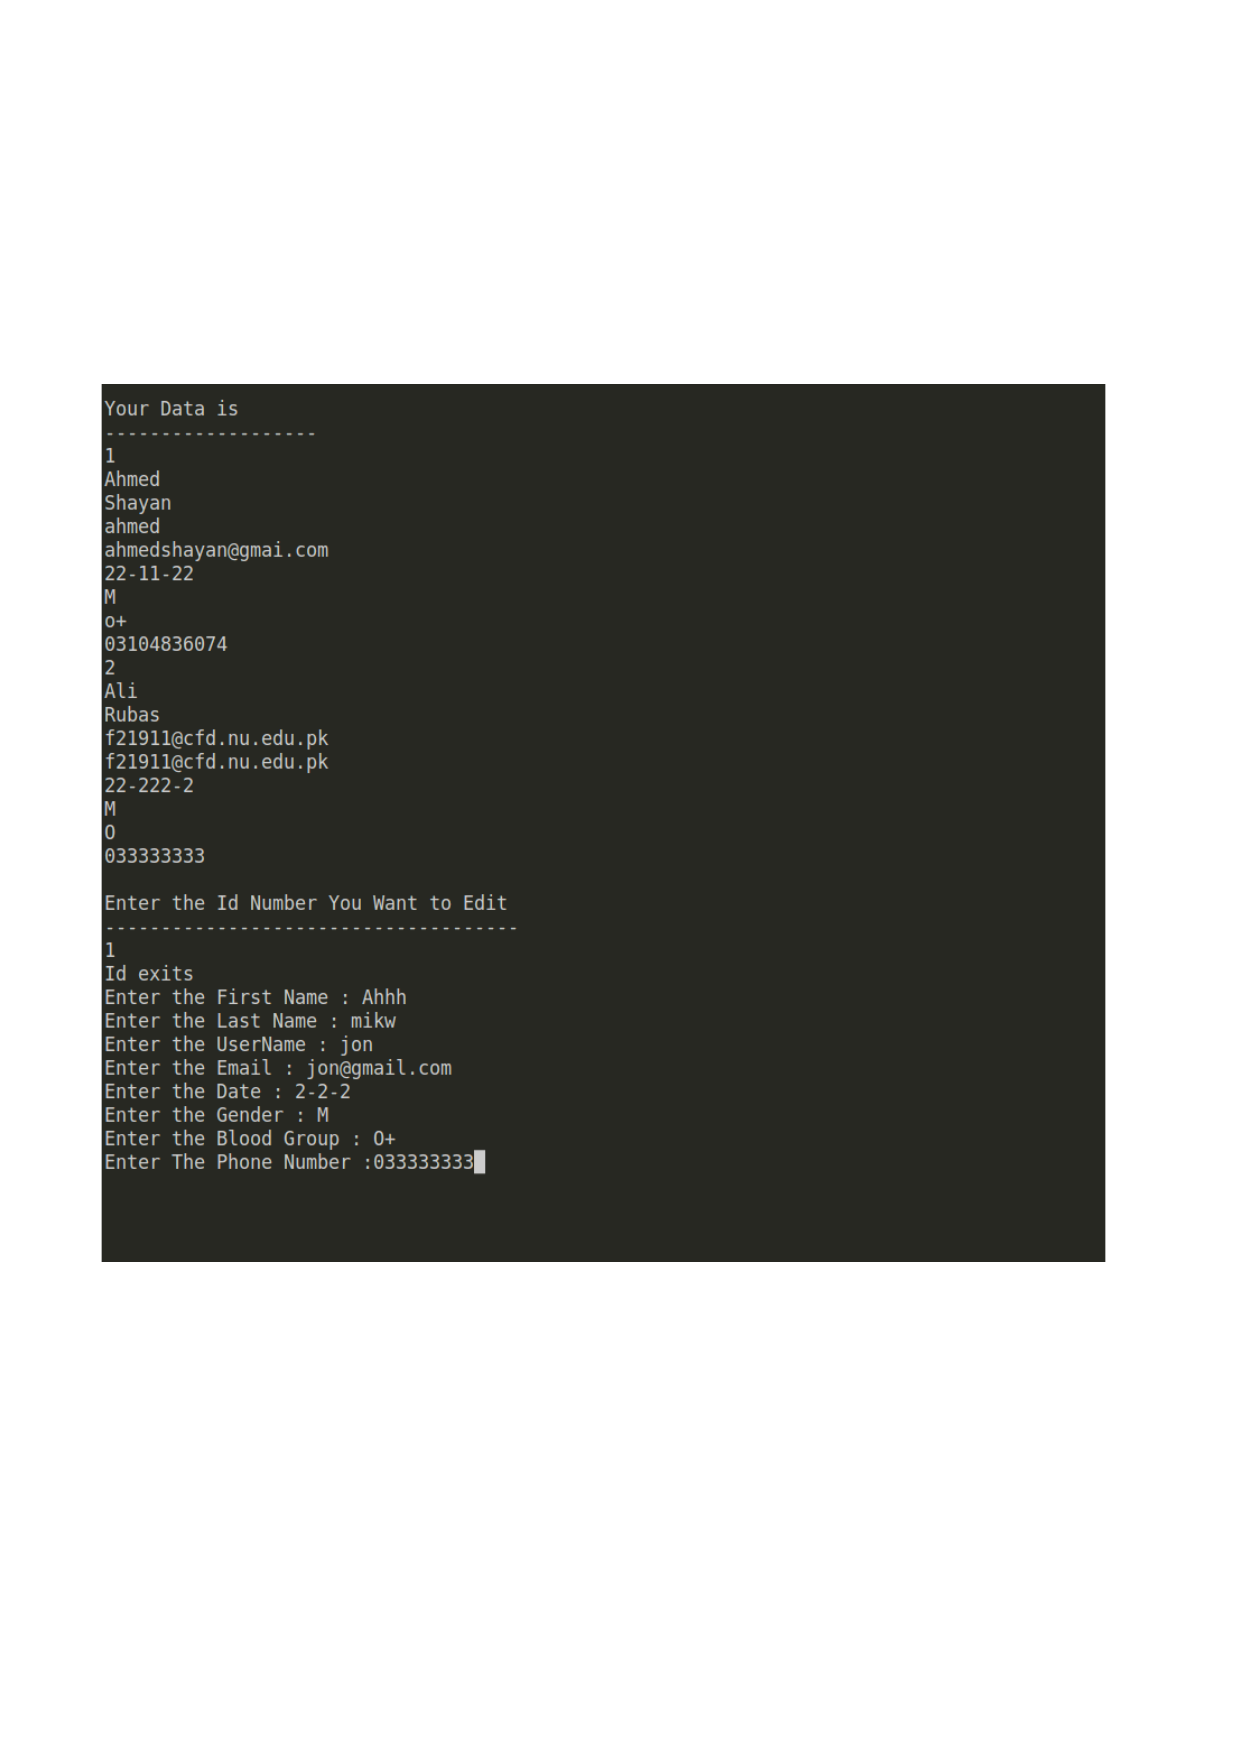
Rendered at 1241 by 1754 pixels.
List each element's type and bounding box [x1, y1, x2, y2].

picture [101, 384, 1106, 1262]
